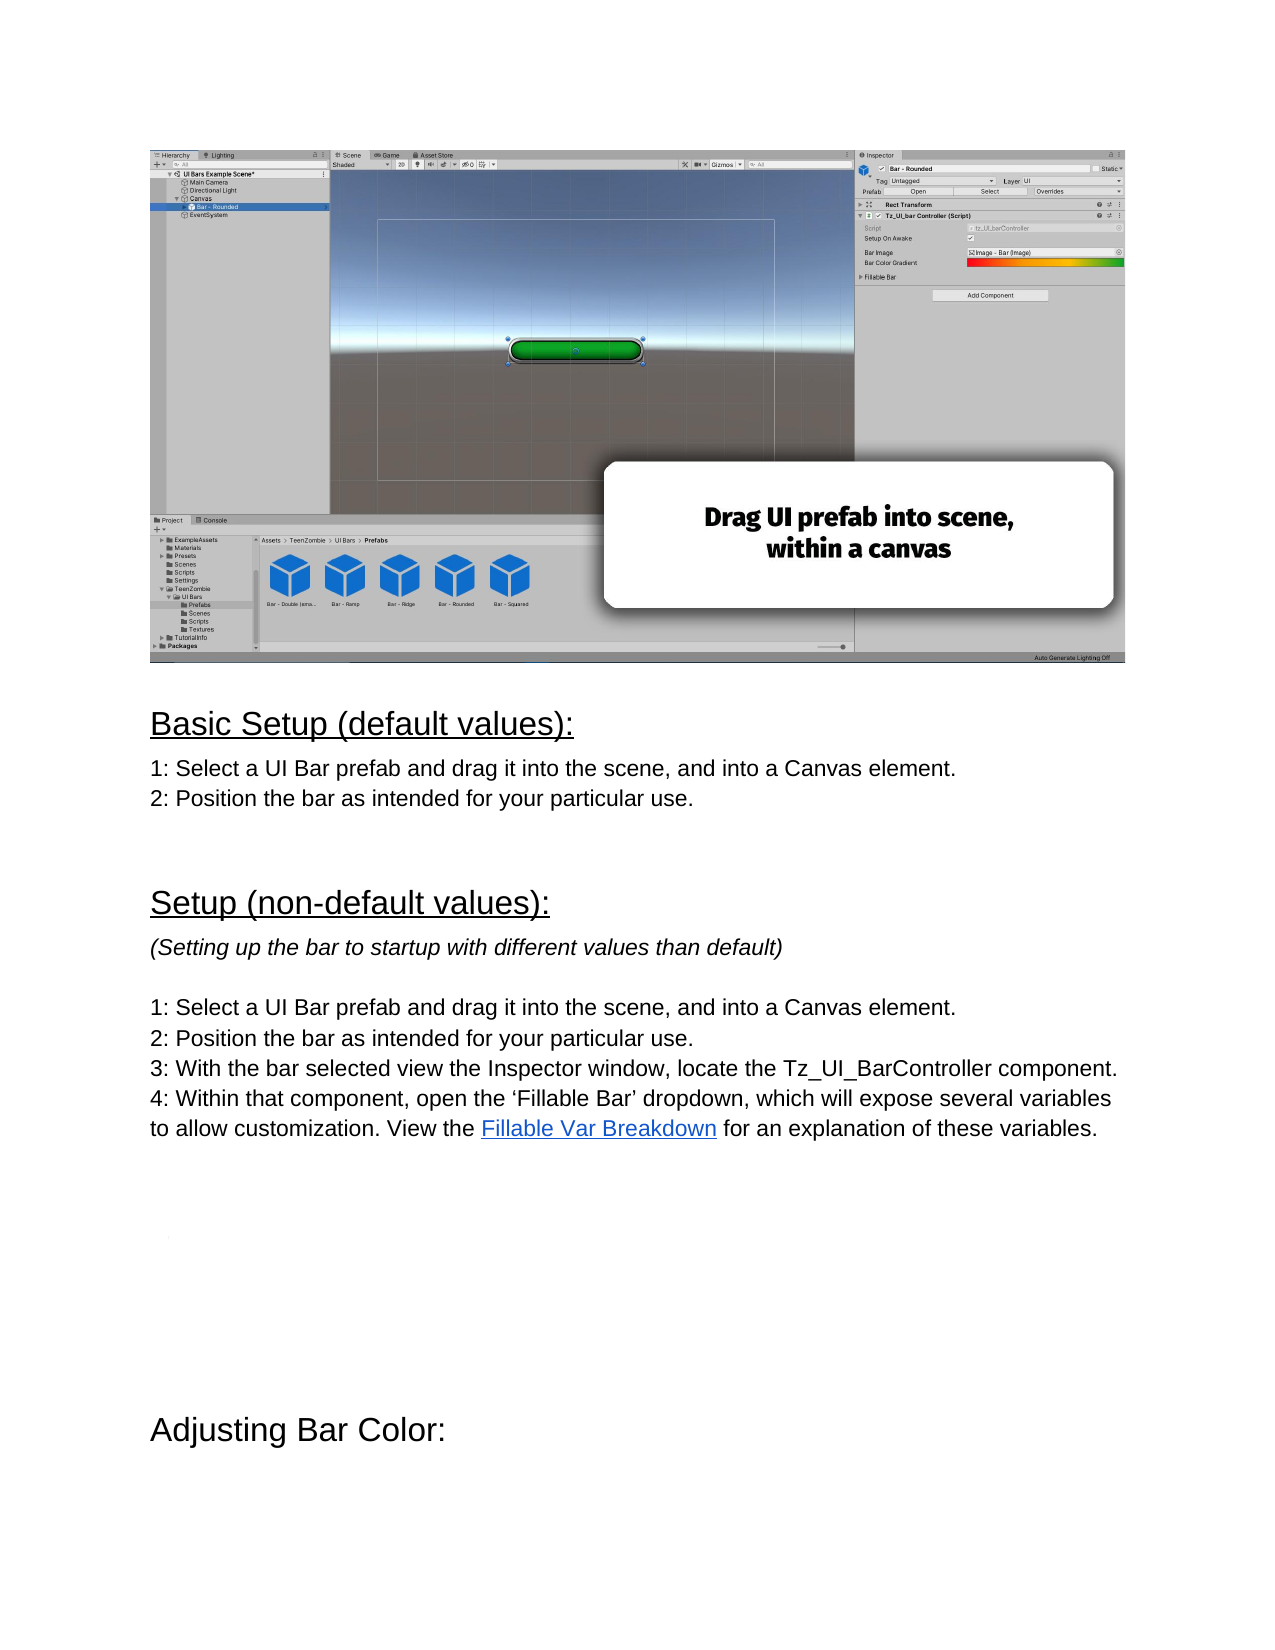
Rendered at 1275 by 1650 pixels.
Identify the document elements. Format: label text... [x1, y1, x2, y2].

text 1: Select a UI Bar prefab and drag it into the scene, and into a Canvas element. [150, 755, 1125, 781]
picture [150, 150, 1125, 663]
text 4: Within that component, open the ‘Fillable Bar’ dropdown, which will expose several variables to allow customization. View the Fillable Var Breakdown for an explanation of these variables. [150, 1085, 1125, 1141]
subtitle Basic Setup (default values): [150, 704, 1125, 742]
subtitle Adjusting Bar Color: [150, 1410, 1125, 1448]
text (Setting up the bar to startup with different values than default) [150, 934, 1125, 960]
text 1: Select a UI Bar prefab and drag it into the scene, and into a Canvas element. [150, 994, 1125, 1021]
text 3: With the bar selected view the Inspector window, locate the Tz_UI_BarController component. [150, 1055, 1125, 1081]
subtitle Setup (non-default values): [150, 883, 1125, 921]
text 2: Position the bar as intended for your particular use. [150, 785, 1125, 811]
text 2: Position the bar as intended for your particular use. [150, 1024, 1125, 1051]
